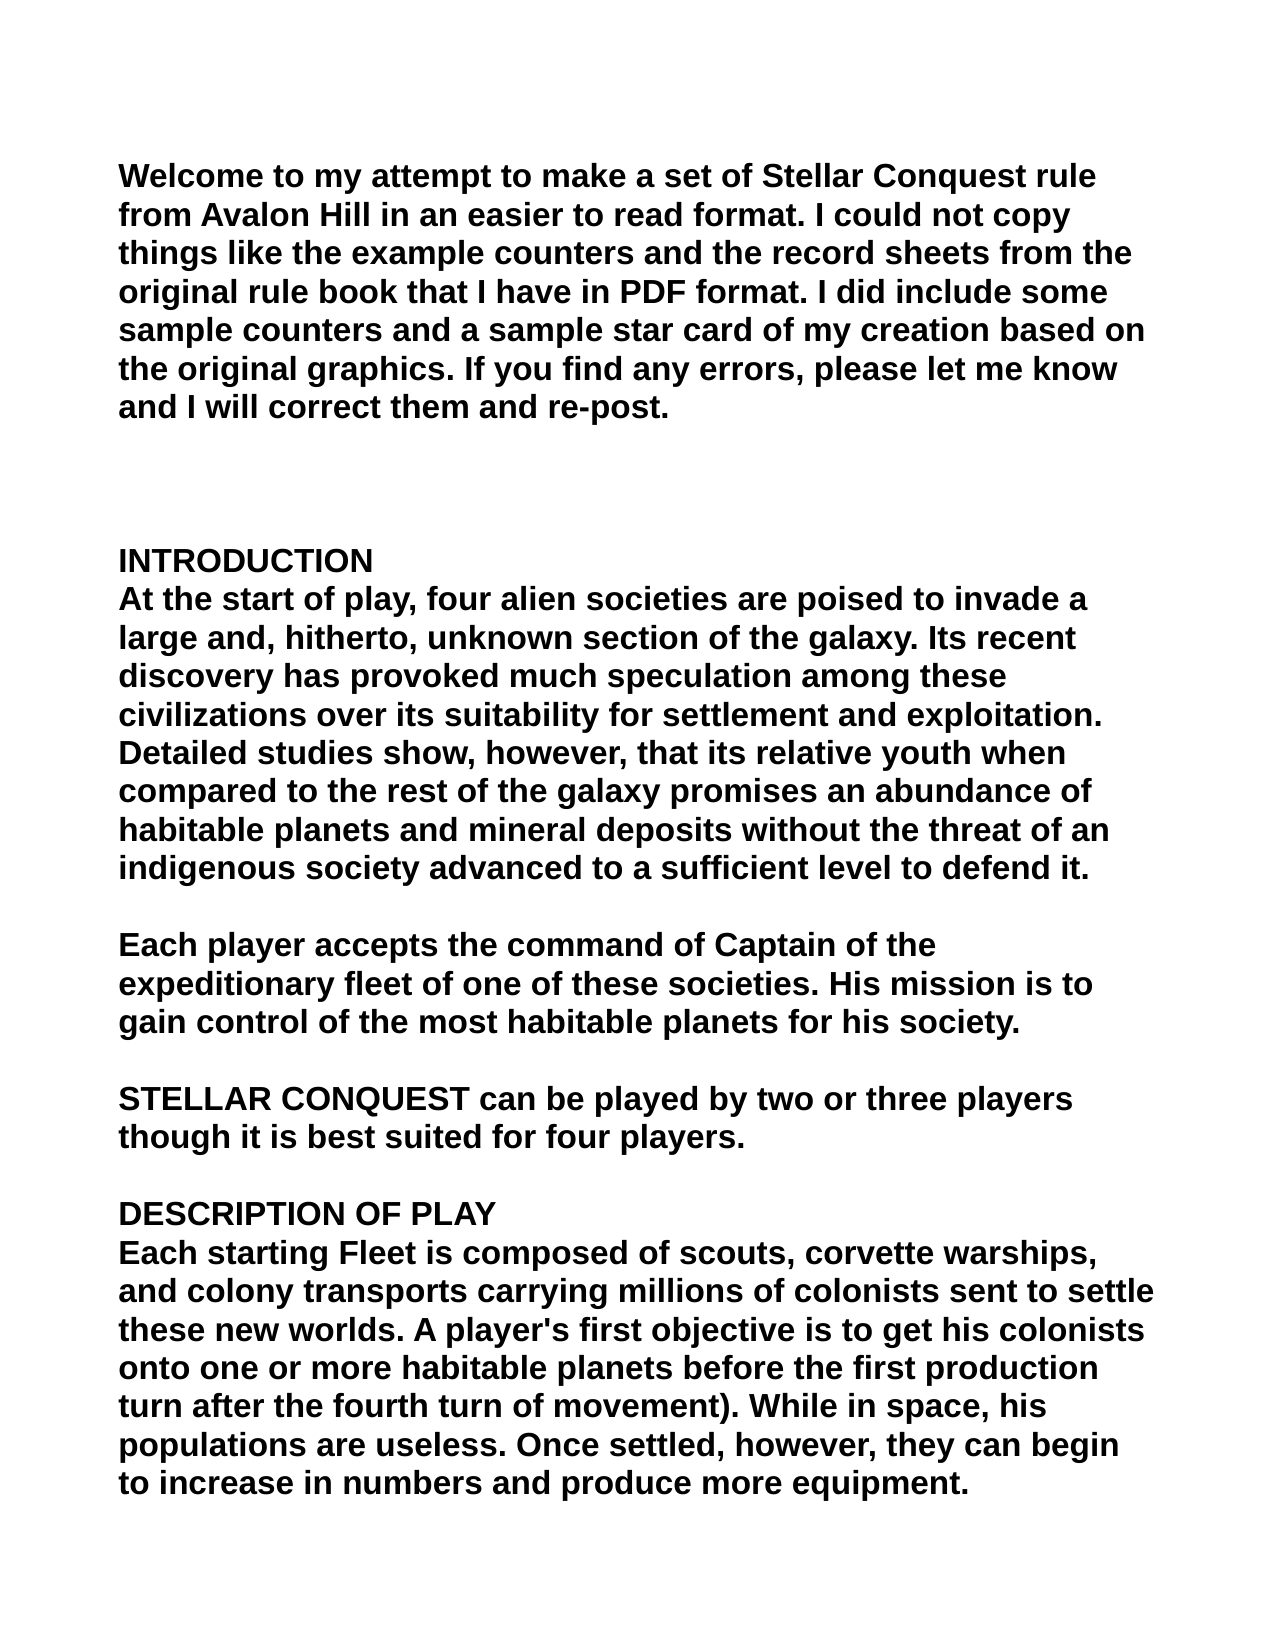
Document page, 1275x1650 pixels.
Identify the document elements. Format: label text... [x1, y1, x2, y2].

text Each starting Fleet is composed of scouts, corvette warships, and colony transports carrying millions of colonists sent to settle these new worlds. A player's first objective is to get his colonists onto one or more habitable planets before the first production turn after the fourth turn of movement). While in space, his populations are useless. Once settled, however, they can begin to increase in numbers and produce more equipment. [118, 1233, 1157, 1502]
text INTRODUCTION [118, 541, 1157, 579]
text STELLAR CONQUEST can be played by two or three players though it is best suited for four players. [118, 1079, 1157, 1156]
text DESCRIPTION OF PLAY [118, 1194, 1157, 1233]
text Welcome to my attempt to make a set of Stellar Conquest rule from Avalon Hill in an easier to read format. I could not copy things like the example counters and the record sheets from the original rule book that I have in PDF format. I did include some sample counters and a sample star card of my creation based on the original graphics. If you find any errors, please let me know and I will correct them and re-post. [118, 157, 1157, 426]
text Detailed studies show, however, that its relative youth when compared to the rest of the galaxy promises an abundance of habitable planets and mineral deposits without the threat of an indigenous society advanced to a sufficient level to defend it. [118, 733, 1157, 887]
text At the start of play, four alien societies are poised to invade a large and, hitherto, unknown section of the galaxy. Its recent discovery has provoked much speculation among these civilizations over its suitability for settlement and exploitation. [118, 579, 1157, 733]
text Each player accepts the command of Captain of the expeditionary fleet of one of these societies. His mission is to gain control of the most habitable planets for his society. [118, 925, 1157, 1041]
